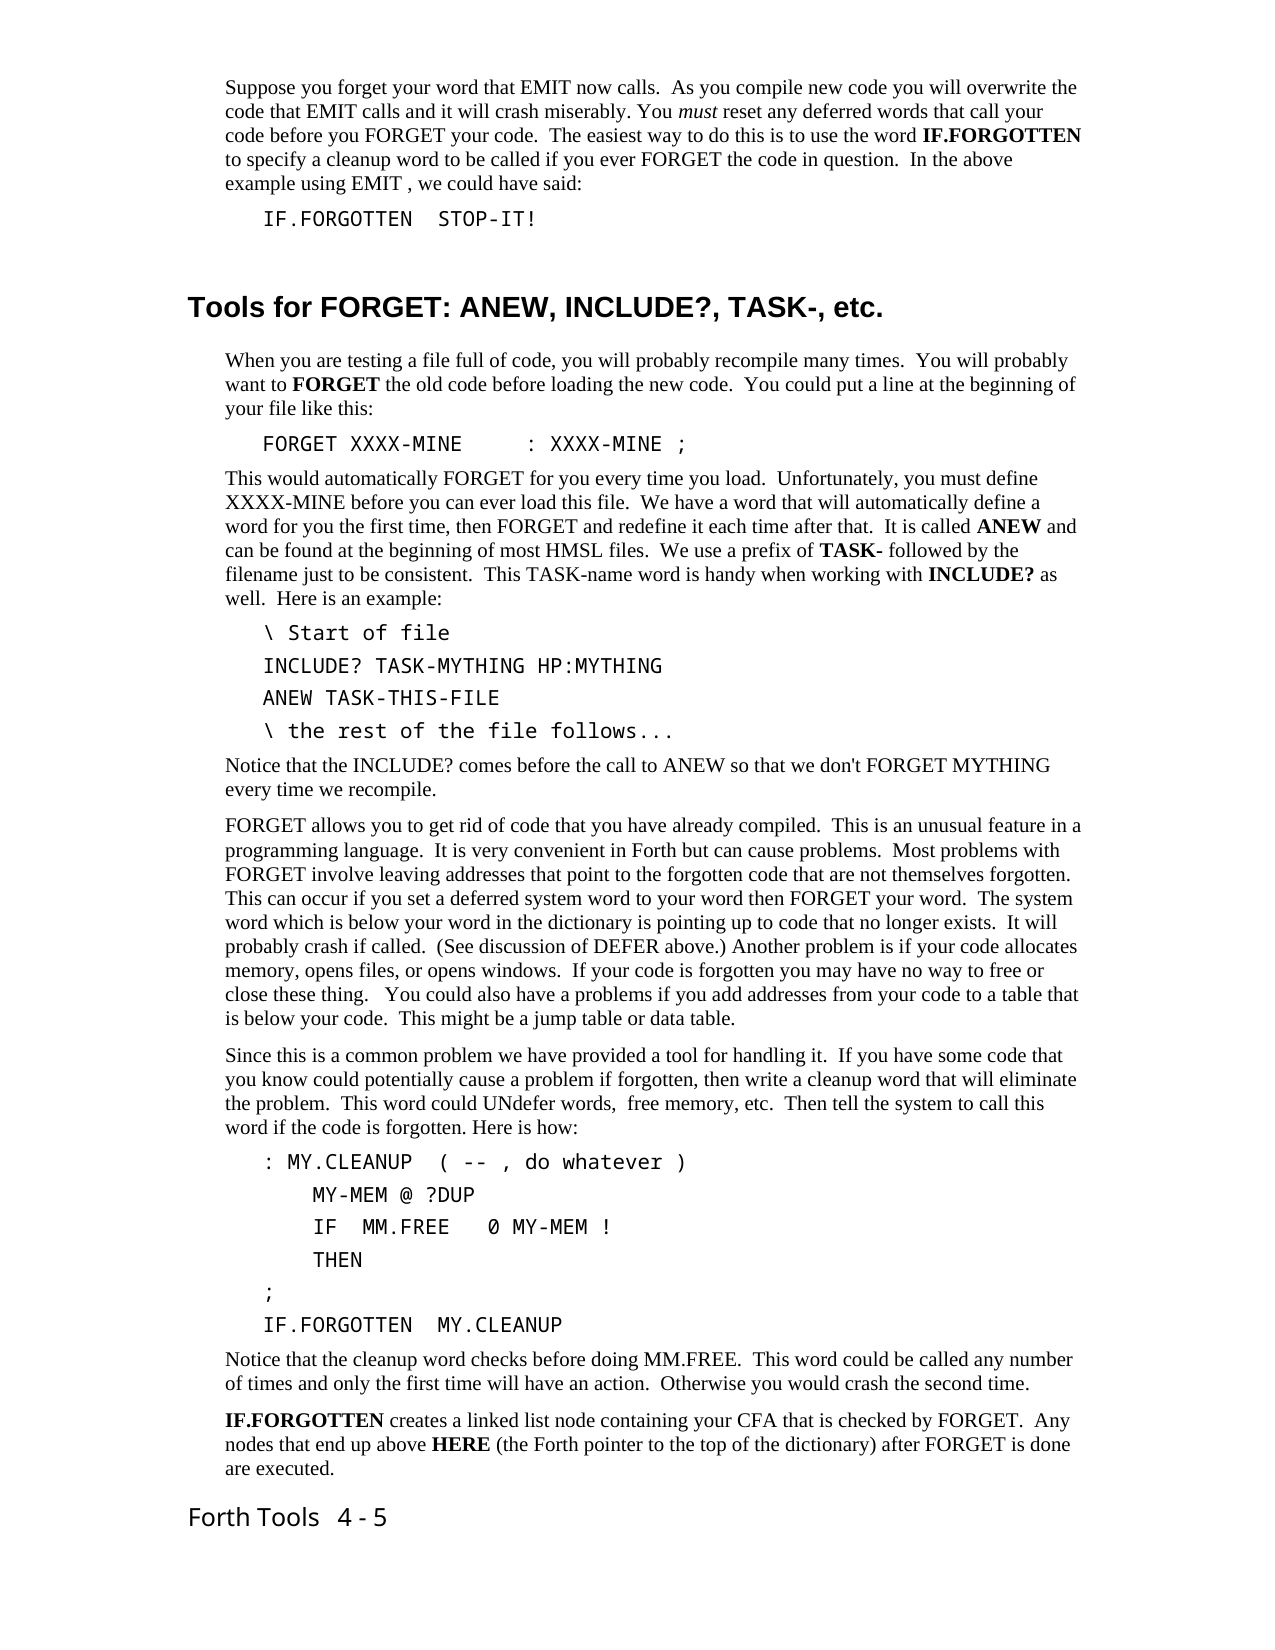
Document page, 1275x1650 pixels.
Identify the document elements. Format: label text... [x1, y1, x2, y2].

text FORGET XXXX-MINE : XXXX-MINE ; [262, 429, 1087, 457]
text Notice that the INCLUDE? comes before the call to ANEW so that we don't FORGET MYTHING every time we recompile. [225, 753, 1087, 801]
text ; [262, 1277, 1087, 1306]
text ANEW TASK-THIS-FILE [262, 683, 1087, 712]
text THEN [262, 1245, 1087, 1273]
text When you are testing a file full of code, you will probably recompile many times. You will probably want to FORGET the old code before loading the new code. You could put a line at the beginning of your file like this: [225, 348, 1087, 420]
text FORGET allows you to get rid of code that you have already compiled. This is an unusual feature in a programming language. It is very convenient in Forth but can cause problems. Most problems with FORGET involve leaving addresses that point to the forgotten code that are not themselves forgotten. This can occur if you set a deferred system word to your word then FORGET your word. The system word which is below your word in the dictionary is pointing up to code that no longer exists. It will probably crash if called. (See discussion of DEFER above.) Another problem is if your code allocates memory, opens files, or opens windows. If your code is forgotten you may have no way to free or close these thing. You could also have a problems if you add addresses from your code to a table that is below your code. This might be a jump table or data table. [225, 813, 1087, 1030]
text Notice that the cleanup word checks before doing MM.FREE. This word could be called any number of times and only the first time will have an action. Otherwise you would crash the second time. [225, 1347, 1087, 1395]
text IF.FORGOTTEN creates a linked list node containing your CFA that is checked by FORGET. Any nodes that end up above HERE (the Forth pointer to the top of the dictionary) after FORGET is done are executed. [225, 1407, 1087, 1480]
subtitle Tools for FORGET: ANEW, INCLUDE?, TASK-, etc. [187, 290, 1087, 323]
text : MY.CLEANUP ( -- , do whatever ) [262, 1147, 1087, 1176]
text Since this is a common problem we have provided a tool for handling it. If you have some code that you know could potentially cause a problem if forgotten, then write a cleanup word that will eliminate the problem. This word could UNdefer words, free memory, etc. Then tell the system to call this word if the code is forgotten. Here is how: [225, 1042, 1087, 1139]
text IF.FORGOTTEN MY.CLEANUP [262, 1310, 1087, 1338]
text .FORGOTTEN and DEFER, 4-;Suppose you forget your word that EMIT now calls. As you compile new code you will overwrite the code that EMIT calls and it will crash miserably. You must reset any deferred words that call your code before you FORGET your code. The easiest way to do this is to use the word IF.FORGOTTEN to specify a cleanup word to be called if you ever FORGET the code in question. In the above example using EMIT , we could have said: [225, 75, 1087, 195]
text IF.FORGOTTEN STOP-IT! [262, 204, 1087, 232]
text INCLUDE? TASK-MYTHING HP:MYTHING [262, 651, 1087, 679]
text This would automatically FORGET for you every time you load. Unfortunately, you must define XXXX-MINE before you can ever load this file. We have a word that will automatically define a word for you the first time, then FORGET and redefine it each time after that. It is called ANEW and can be found at the beginning of most HMSL files. We use a prefix of TASK- followed by the filename just to be consistent. This TASK-name word is handy when working with INCLUDE? as well. Here is an example: [225, 466, 1087, 610]
text MY-MEM @ ?DUP [262, 1180, 1087, 1208]
text \ Start of file [262, 618, 1087, 647]
text IF MM.FREE 0 MY-MEM ! [262, 1212, 1087, 1241]
text \ the rest of the file follows... [262, 716, 1087, 744]
